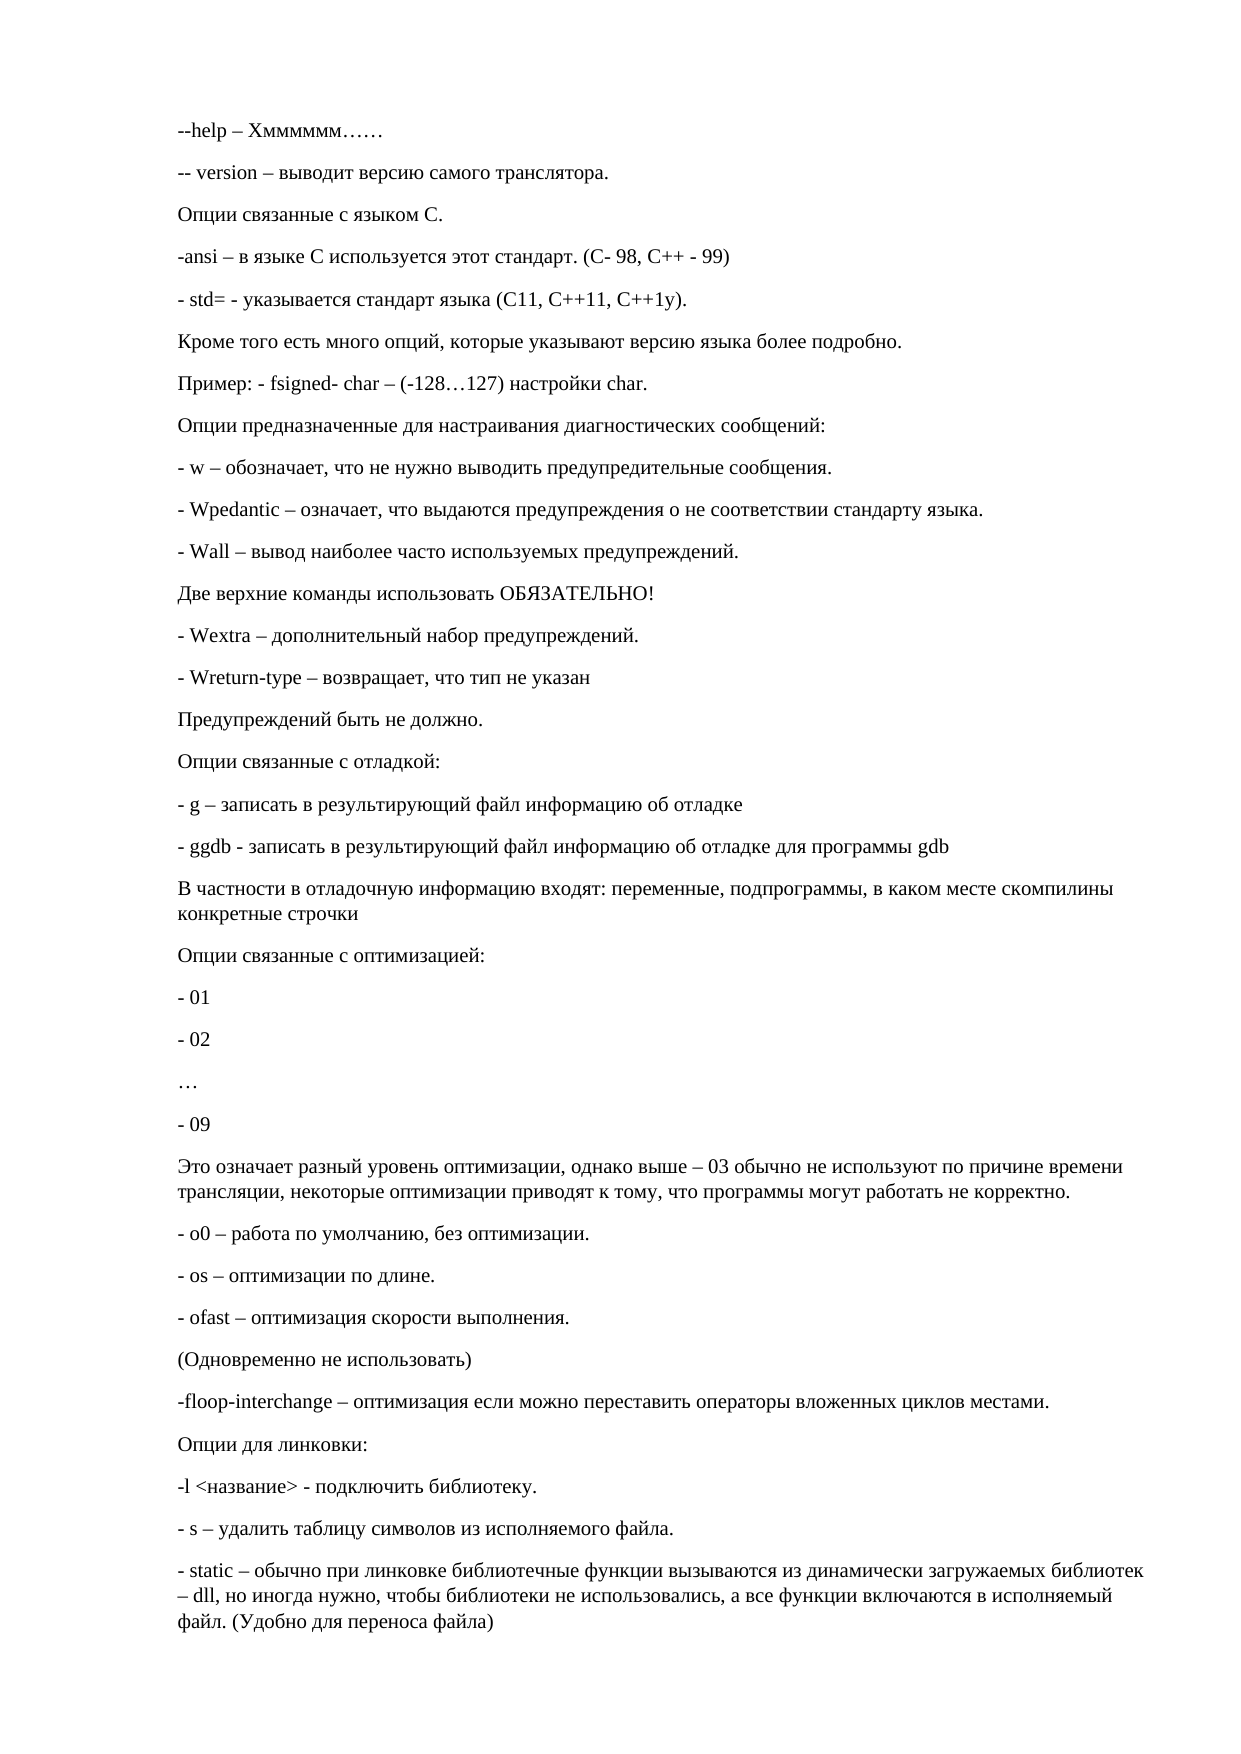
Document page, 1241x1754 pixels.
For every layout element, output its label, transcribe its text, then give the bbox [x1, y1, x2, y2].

text Опции связанные с отладкой: [177, 749, 1152, 773]
text - w – обозначает, что не нужно выводить предупредительные сообщения. [177, 455, 1152, 479]
text -- version – выводит версию самого транслятора. [177, 160, 1152, 184]
text (Одновременно не использовать) [177, 1347, 1152, 1371]
text Пример: - fsigned- char – (-128…127) настройки char. [177, 371, 1152, 395]
text Предупреждений быть не должно. [177, 707, 1152, 731]
text -ansi – в языке С используется этот стандарт. (С- 98, С++ - 99) [177, 244, 1152, 268]
text Опции предназначенные для настраивания диагностических сообщений: [177, 413, 1152, 437]
text - s – удалить таблицу символов из исполняемого файла. [177, 1516, 1152, 1540]
text - Wpedantic – означает, что выдаются предупреждения о не соответствии стандарту языка. [177, 497, 1152, 521]
text Две верхние команды использовать ОБЯЗАТЕЛЬНО! [177, 581, 1152, 605]
text Это означает разный уровень оптимизации, однако выше – 03 обычно не используют по причине времени трансляции, некоторые оптимизации приводят к тому, что программы могут работать не корректно. [177, 1153, 1152, 1203]
text … [177, 1069, 1152, 1093]
text - static – обычно при линковке библиотечные функции вызываются из динамически загружаемых библиотек – dll, но иногда нужно, чтобы библиотеки не использовались, а все функции включаются в исполняемый файл. (Удобно для переноса файла) [177, 1558, 1152, 1633]
text - o0 – работа по умолчанию, без оптимизации. [177, 1221, 1152, 1245]
text - std= - указывается стандарт языка (C11, C++11, C++1y). [177, 286, 1152, 311]
text - 02 [177, 1027, 1152, 1051]
text - 09 [177, 1111, 1152, 1136]
text Опции связанные с оптимизацией: [177, 943, 1152, 967]
text Опции связанные с языком С. [177, 202, 1152, 226]
text - os – оптимизации по длине. [177, 1263, 1152, 1287]
text - Wreturn-type – возвращает, что тип не указан [177, 665, 1152, 689]
text - Wall – вывод наиболее часто используемых предупреждений. [177, 539, 1152, 563]
text Кроме того есть много опций, которые указывают версию языка более подробно. [177, 328, 1152, 353]
text -l <название> - подключить библиотеку. [177, 1473, 1152, 1498]
text - 01 [177, 985, 1152, 1009]
text - g – записать в результирующий файл информацию об отладке [177, 791, 1152, 816]
text - ofast – оптимизация скорости выполнения. [177, 1305, 1152, 1329]
text - ggdb - записать в результирующий файл информацию об отладке для программы gdb [177, 833, 1152, 858]
text Опции для линковки: [177, 1431, 1152, 1456]
text - Wextra – дополнительный набор предупреждений. [177, 623, 1152, 647]
text В частности в отладочную информацию входят: переменные, подпрограммы, в каком месте скомпилины конкретные строчки [177, 876, 1152, 925]
text -floop-interchange – оптимизация если можно переставить операторы вложенных циклов местами. [177, 1389, 1152, 1413]
text --help – Хмммммм…… [177, 118, 1152, 142]
